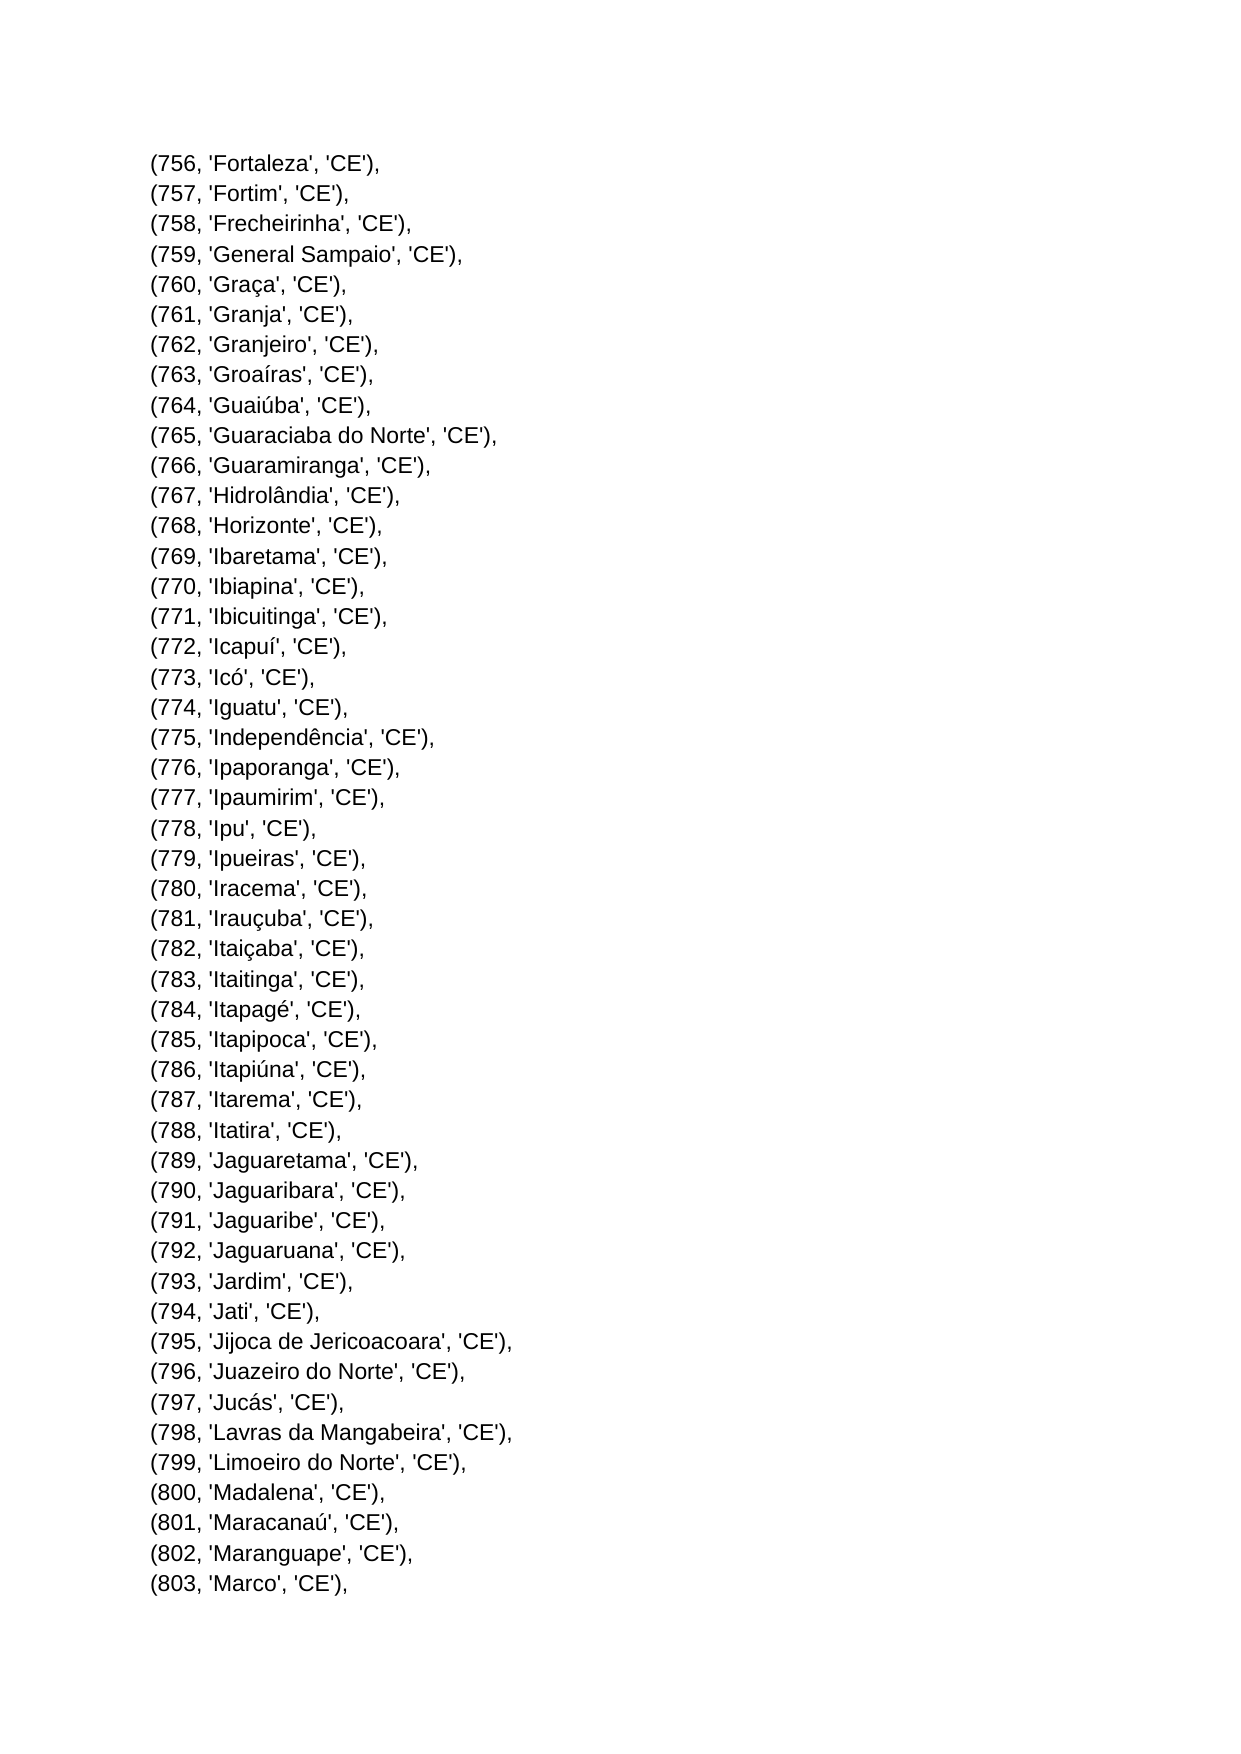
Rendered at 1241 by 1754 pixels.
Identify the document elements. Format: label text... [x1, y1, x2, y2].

text (790, 'Jaguaribara', 'CE'), [150, 1177, 1090, 1203]
text (800, 'Madalena', 'CE'), [150, 1479, 1090, 1506]
text (770, 'Ibiapina', 'CE'), [150, 573, 1090, 599]
text (759, 'General Sampaio', 'CE'), [150, 241, 1090, 267]
text (771, 'Ibicuitinga', 'CE'), [150, 603, 1090, 629]
text (792, 'Jaguaruana', 'CE'), [150, 1237, 1090, 1264]
text (762, 'Granjeiro', 'CE'), [150, 331, 1090, 358]
text (783, 'Itaitinga', 'CE'), [150, 966, 1090, 992]
text (796, 'Juazeiro do Norte', 'CE'), [150, 1358, 1090, 1385]
text (780, 'Iracema', 'CE'), [150, 875, 1090, 901]
text (758, 'Frecheirinha', 'CE'), [150, 210, 1090, 237]
text (760, 'Graça', 'CE'), [150, 271, 1090, 297]
text (797, 'Jucás', 'CE'), [150, 1388, 1090, 1415]
text (802, 'Maranguape', 'CE'), [150, 1539, 1090, 1566]
text (765, 'Guaraciaba do Norte', 'CE'), [150, 422, 1090, 448]
text (768, 'Horizonte', 'CE'), [150, 512, 1090, 539]
text (763, 'Groaíras', 'CE'), [150, 361, 1090, 388]
text (786, 'Itapiúna', 'CE'), [150, 1056, 1090, 1083]
text (794, 'Jati', 'CE'), [150, 1298, 1090, 1324]
text (778, 'Ipu', 'CE'), [150, 814, 1090, 841]
text (795, 'Jijoca de Jericoacoara', 'CE'), [150, 1328, 1090, 1354]
text (803, 'Marco', 'CE'), [150, 1570, 1090, 1596]
text (789, 'Jaguaretama', 'CE'), [150, 1147, 1090, 1173]
text (787, 'Itarema', 'CE'), [150, 1086, 1090, 1113]
text (788, 'Itatira', 'CE'), [150, 1117, 1090, 1143]
text (756, 'Fortaleza', 'CE'), [150, 150, 1090, 176]
text (766, 'Guaramiranga', 'CE'), [150, 452, 1090, 478]
text (799, 'Limoeiro do Norte', 'CE'), [150, 1449, 1090, 1475]
text (779, 'Ipueiras', 'CE'), [150, 845, 1090, 871]
text (773, 'Icó', 'CE'), [150, 663, 1090, 690]
text (776, 'Ipaporanga', 'CE'), [150, 754, 1090, 781]
text (782, 'Itaiçaba', 'CE'), [150, 935, 1090, 962]
text (772, 'Icapuí', 'CE'), [150, 633, 1090, 660]
text (775, 'Independência', 'CE'), [150, 724, 1090, 750]
text (767, 'Hidrolândia', 'CE'), [150, 482, 1090, 509]
text (769, 'Ibaretama', 'CE'), [150, 543, 1090, 569]
text (784, 'Itapagé', 'CE'), [150, 996, 1090, 1022]
text (757, 'Fortim', 'CE'), [150, 180, 1090, 207]
text (781, 'Irauçuba', 'CE'), [150, 905, 1090, 932]
text (798, 'Lavras da Mangabeira', 'CE'), [150, 1419, 1090, 1445]
text (785, 'Itapipoca', 'CE'), [150, 1026, 1090, 1052]
text (761, 'Granja', 'CE'), [150, 301, 1090, 327]
text (777, 'Ipaumirim', 'CE'), [150, 784, 1090, 811]
text (791, 'Jaguaribe', 'CE'), [150, 1207, 1090, 1234]
text (793, 'Jardim', 'CE'), [150, 1268, 1090, 1294]
text (764, 'Guaiúba', 'CE'), [150, 392, 1090, 418]
text (774, 'Iguatu', 'CE'), [150, 694, 1090, 720]
text (801, 'Maracanaú', 'CE'), [150, 1509, 1090, 1536]
